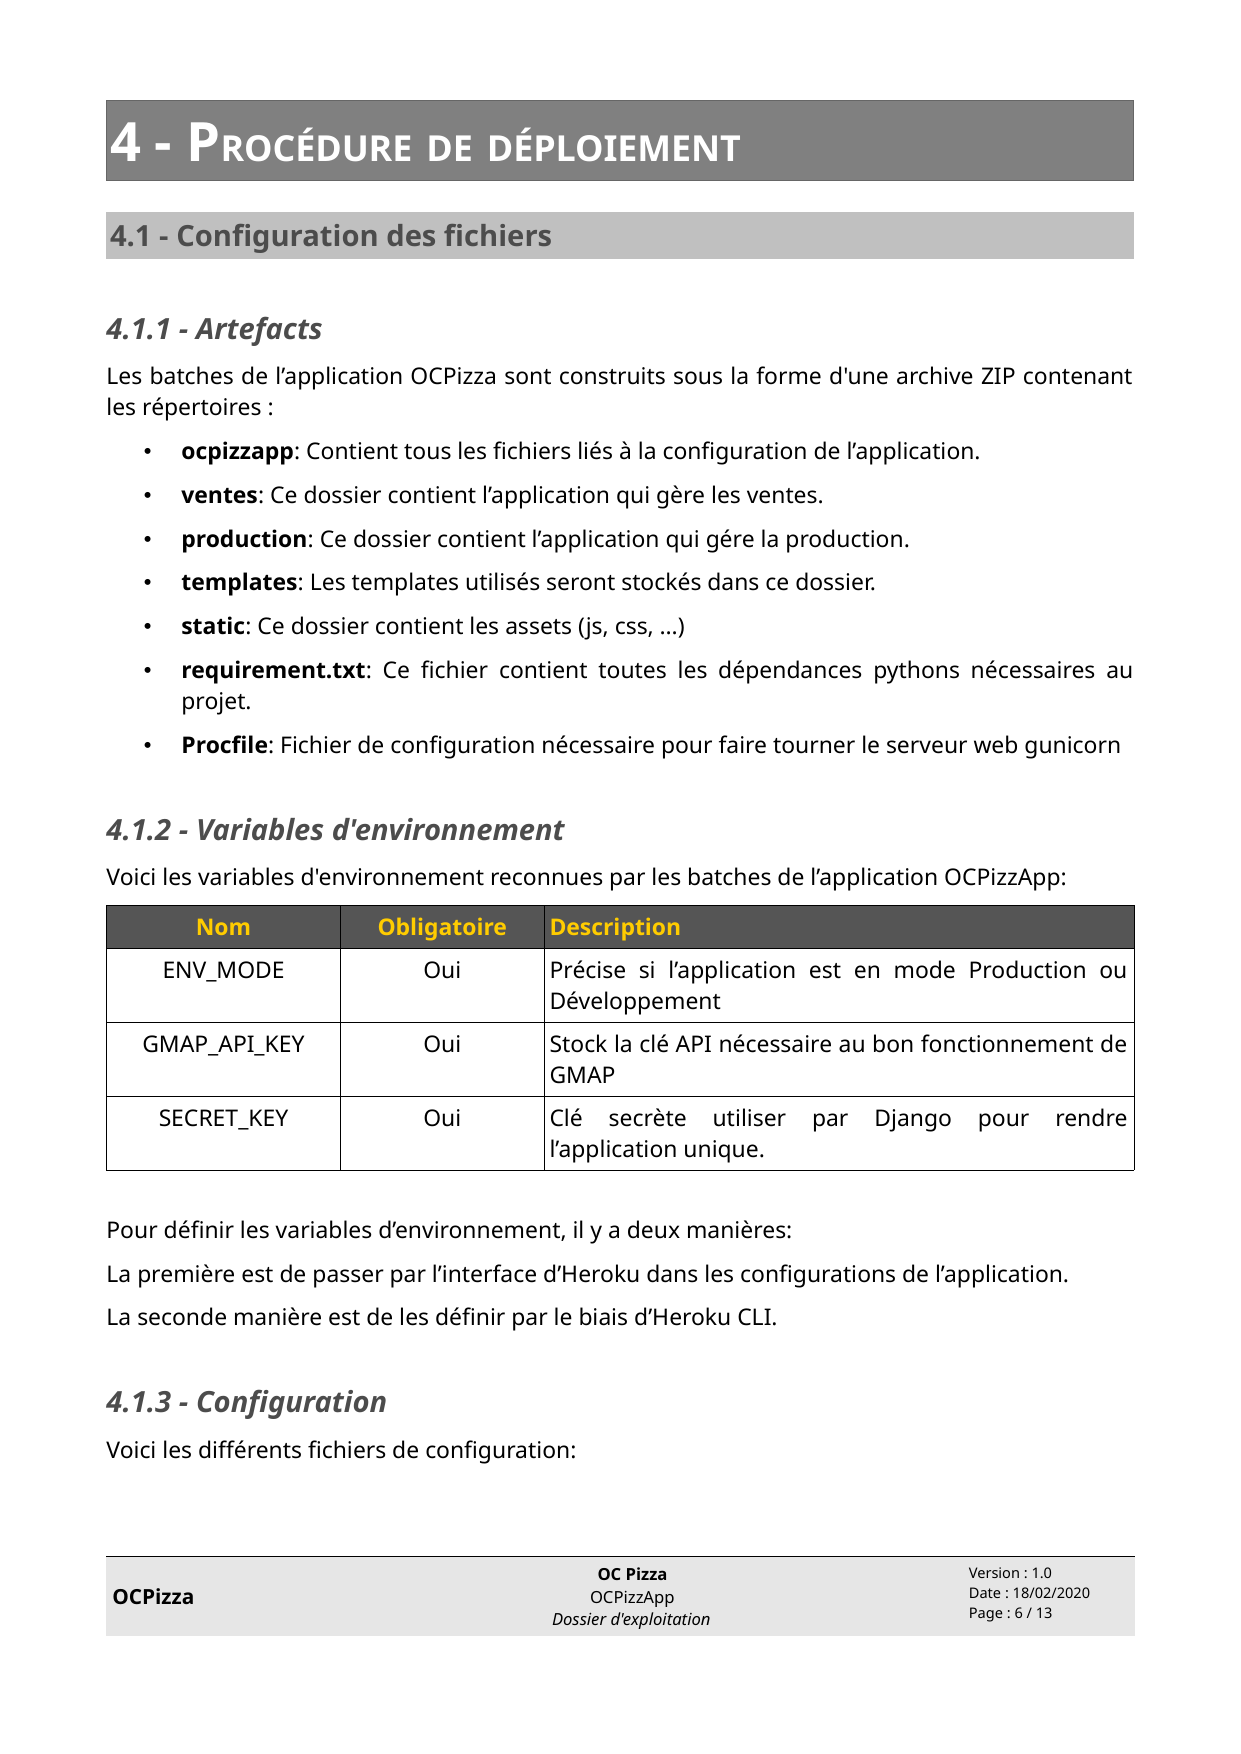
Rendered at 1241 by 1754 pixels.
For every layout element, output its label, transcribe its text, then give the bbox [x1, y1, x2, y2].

list static: Ce dossier contient les assets (js, css, …) [144, 610, 1134, 641]
table_cell Oui [341, 1097, 544, 1170]
table_cell Clé secrète utiliser par Django pour rendre l’application unique. [545, 1097, 1134, 1170]
subtitle Procédure de déploiement [107, 101, 1133, 180]
table_cell Oui [341, 949, 544, 1022]
table_header Nom [107, 906, 340, 948]
subtitle Artefacts [106, 308, 1134, 348]
table_cell SECRET_KEY [107, 1097, 340, 1170]
table_cell Oui [341, 1023, 544, 1096]
text Voici les variables d'environnement reconnues par les batches de l’application OCPizzApp: [106, 861, 1134, 892]
list Procfile: Fichier de configuration nécessaire pour faire tourner le serveur web gunicorn [144, 729, 1134, 760]
subtitle Configuration des fichiers [107, 213, 1133, 258]
table_header Obligatoire [341, 906, 544, 948]
text La première est de passer par l’interface d’Heroku dans les configurations de l’application. [106, 1258, 1134, 1289]
list ventes: Ce dossier contient l’application qui gère les ventes. [144, 479, 1134, 510]
table_cell Précise si l’application est en mode Production ou Développement [545, 949, 1134, 1022]
text La seconde manière est de les définir par le biais d’Heroku CLI. [106, 1301, 1134, 1333]
table_header Description [545, 906, 1134, 948]
text Voici les différents fichiers de configuration: [106, 1434, 1134, 1465]
text Pour définir les variables d’environnement, il y a deux manières: [106, 1214, 1134, 1245]
list ocpizzapp: Contient tous les fichiers liés à la configuration de l’application. [144, 435, 1134, 466]
list requirement.txt: Ce fichier contient toutes les dépendances pythons nécessaires au projet. [144, 654, 1134, 716]
table_cell Stock la clé API nécessaire au bon fonctionnement de GMAP [545, 1023, 1134, 1096]
subtitle Configuration [106, 1382, 1134, 1421]
table_cell GMAP_API_KEY [107, 1023, 340, 1096]
list templates: Les templates utilisés seront stockés dans ce dossier. [144, 566, 1134, 597]
list production: Ce dossier contient l’application qui gére la production. [144, 522, 1134, 554]
table_cell ENV_MODE [107, 949, 340, 1022]
text Les batches de l’application OCPizza sont construits sous la forme d'une archive ZIP contenant les répertoires : [106, 360, 1134, 422]
subtitle Variables d'environnement [106, 809, 1134, 849]
